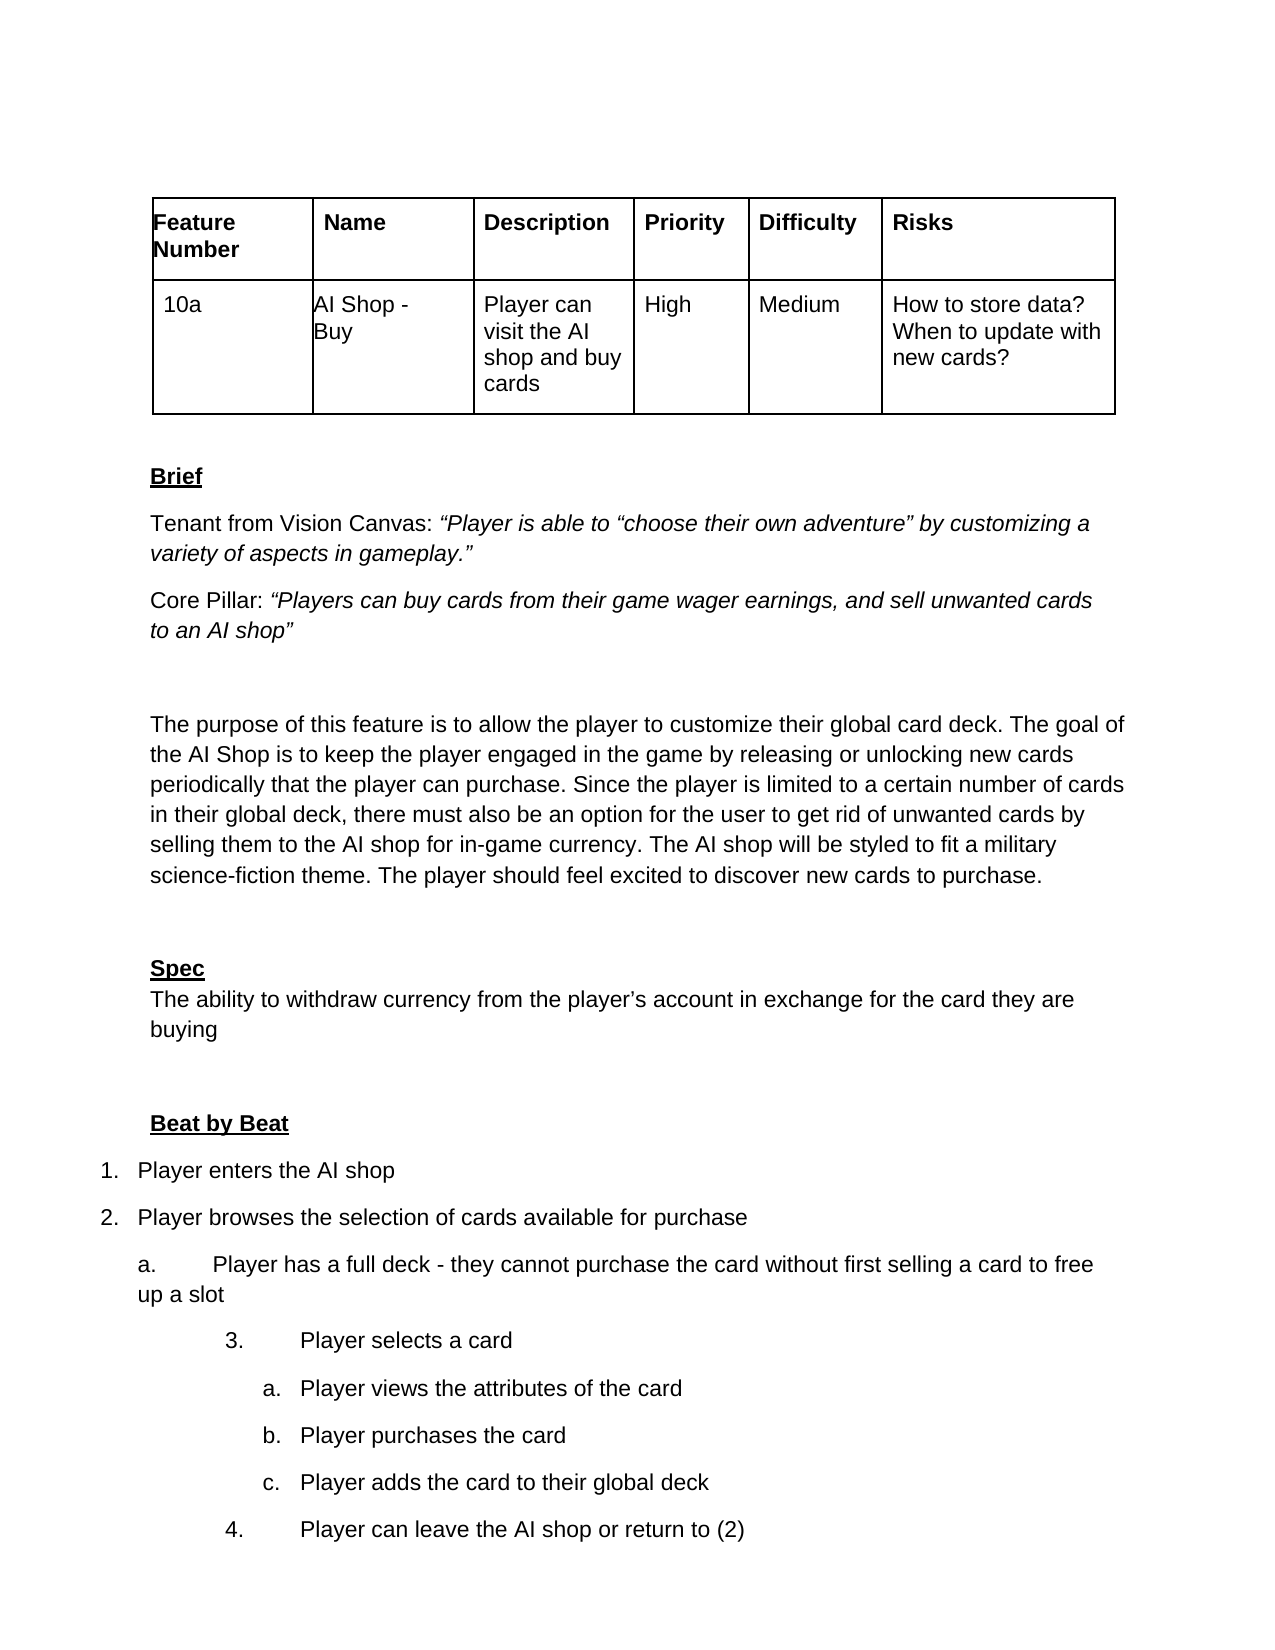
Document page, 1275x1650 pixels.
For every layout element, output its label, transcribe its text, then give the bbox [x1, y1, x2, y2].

list Player enters the AI shop [100, 1157, 1275, 1183]
table_cell How to store data? When to update with new cards? [883, 281, 1114, 413]
table_cell Player can visit the AI shop and buy cards [475, 281, 633, 413]
table_header Feature Number [154, 199, 312, 279]
table_header Risks [883, 199, 1114, 279]
list Player purchases the card [262, 1422, 1275, 1448]
table_header Priority [635, 199, 748, 279]
text The ability to withdraw currency from the player’s account in exchange for the card they are buying [150, 986, 1077, 1042]
table_header Difficulty [750, 199, 881, 279]
table_cell 10a [154, 281, 312, 413]
table_cell AI Shop - Buy [314, 281, 473, 413]
table_header Description [475, 199, 633, 279]
text The purpose of this feature is to allow the player to customize their global card deck. The goal of the AI Shop is to keep the player engaged in the game by releasing or unlocking new cards periodically that the player can purchase. Since the player is limited to a certain number of cards in their global deck, there must also be an option for the user to get rid of unwanted cards by selling them to the AI shop for in-game currency. The AI shop will be styled to fit a military science-fiction theme. The player should feel excited to discover new cards to purchase. [150, 711, 1125, 888]
subtitle Brief [150, 463, 1275, 489]
list Player views the attributes of the card [262, 1375, 1275, 1401]
list Player can leave the AI shop or return to (2) [225, 1516, 1275, 1542]
table_cell Medium [750, 281, 881, 413]
subtitle Beat by Beat [150, 1110, 1275, 1136]
table_header Name [314, 199, 473, 279]
list Player has a full deck - they cannot purchase the card without first selling a card to free up a slot [137, 1251, 1111, 1307]
table_cell High [635, 281, 748, 413]
text Core Pillar: “Players can buy cards from their game wager earnings, and sell unwanted cards to an AI shop” [150, 587, 1120, 643]
text Tenant from Vision Canvas: “Player is able to “choose their own adventure” by customizing a variety of aspects in gameplay.” [150, 509, 1106, 566]
list Player browses the selection of cards available for purchase [100, 1204, 1275, 1230]
subtitle Spec [150, 955, 1275, 982]
list Player selects a card [225, 1328, 1275, 1354]
list Player adds the card to their global deck [262, 1469, 1275, 1495]
